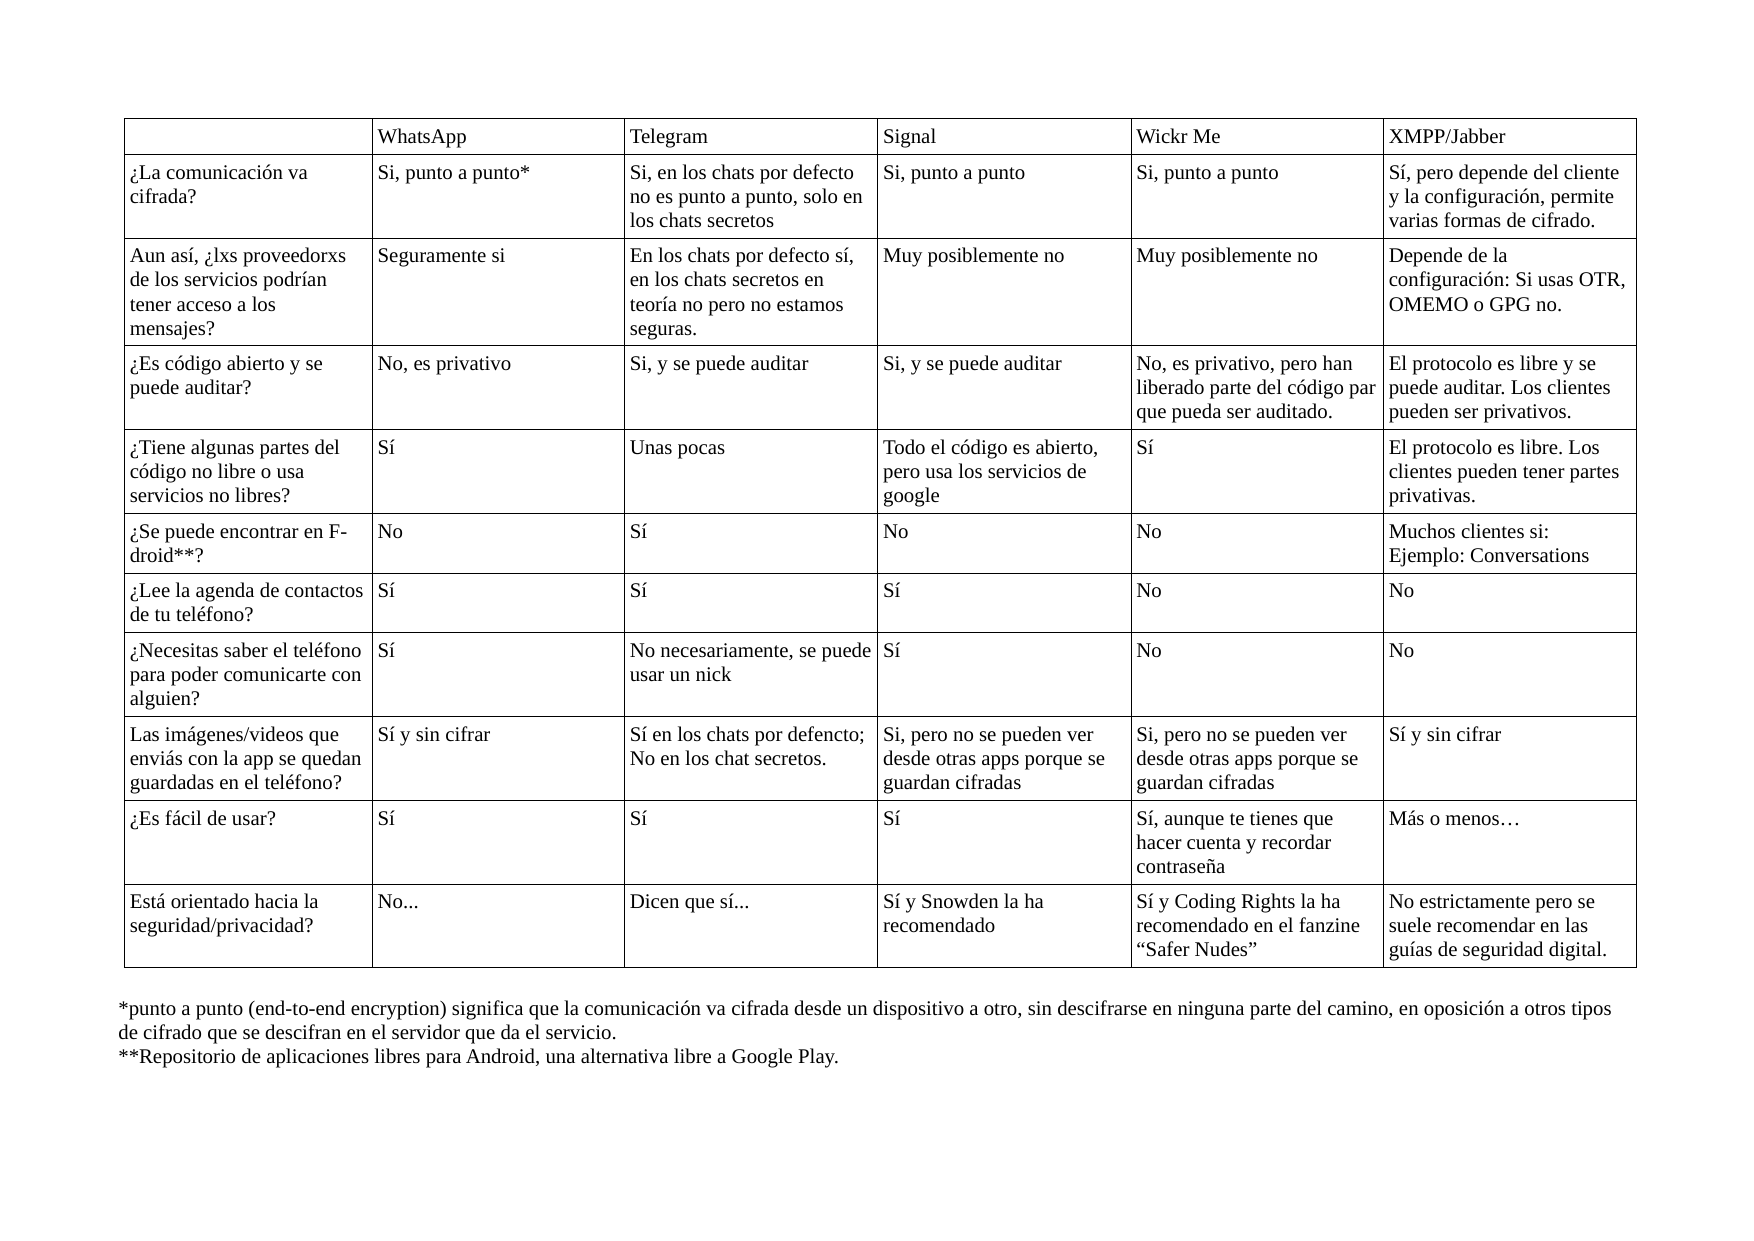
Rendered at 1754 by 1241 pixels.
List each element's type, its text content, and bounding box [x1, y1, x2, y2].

table_cell ¿Necesitas saber el teléfono para poder comunicarte con alguien? [125, 633, 372, 716]
table_cell Sí [878, 801, 1131, 883]
table_cell Sí y Coding Rights la ha recomendado en el fanzine “Safer Nudes” [1132, 885, 1383, 967]
table_cell Si, punto a punto* [373, 155, 624, 237]
table_cell No [1132, 633, 1383, 716]
table_cell Sí [625, 574, 877, 632]
table_cell Seguramente si [373, 239, 624, 345]
table_cell No... [373, 885, 624, 967]
table_cell Unas pocas [625, 430, 877, 513]
table_header Telegram [625, 119, 877, 154]
table_cell Si, pero no se pueden ver desde otras apps porque se guardan cifradas [1132, 717, 1383, 800]
table_cell Sí y sin cifrar [1384, 717, 1636, 800]
table_cell No, es privativo, pero han liberado parte del código par que pueda ser auditado. [1132, 346, 1383, 429]
table_cell Sí [878, 574, 1131, 632]
table_cell ¿Se puede encontrar en F-droid**? [125, 514, 372, 572]
table_cell No [1384, 574, 1636, 632]
table_cell Dicen que sí... [625, 885, 877, 967]
table_cell Sí y sin cifrar [373, 717, 624, 800]
table_cell Muchos clientes si: Ejemplo: Conversations [1384, 514, 1636, 572]
table_header Wickr Me [1132, 119, 1383, 154]
table_cell Si, en los chats por defecto no es punto a punto, solo en los chats secretos [625, 155, 877, 237]
table_cell El protocolo es libre y se puede auditar. Los clientes pueden ser privativos. [1384, 346, 1636, 429]
table_cell No [1384, 633, 1636, 716]
table_cell No [1132, 514, 1383, 572]
table_cell No estrictamente pero se suele recomendar en las guías de seguridad digital. [1384, 885, 1636, 967]
table_cell Todo el código es abierto, pero usa los servicios de google [878, 430, 1131, 513]
table_cell Las imágenes/videos que enviás con la app se quedan guardadas en el teléfono? [125, 717, 372, 800]
table_cell ¿Tiene algunas partes del código no libre o usa servicios no libres? [125, 430, 372, 513]
table_cell Muy posiblemente no [878, 239, 1131, 345]
table_header WhatsApp [373, 119, 624, 154]
table_cell Sí [373, 574, 624, 632]
table_cell Sí [373, 801, 624, 883]
table_cell Sí [373, 430, 624, 513]
table_header Signal [878, 119, 1131, 154]
table_cell Si, punto a punto [1132, 155, 1383, 237]
table_cell ¿Es fácil de usar? [125, 801, 372, 883]
table_cell Sí [625, 514, 877, 572]
table_cell Si, y se puede auditar [625, 346, 877, 429]
text *punto a punto (end-to-end encryption) significa que la comunicación va cifrada desde un dispositivo a otro, sin descifrarse en ninguna parte del camino, en oposición a otros tipos de cifrado que se descifran en el servidor que da el servicio. [118, 996, 1636, 1044]
table_cell Si, punto a punto [878, 155, 1131, 237]
table_cell No necesariamente, se puede usar un nick [625, 633, 877, 716]
table_cell Está orientado hacia la seguridad/privacidad? [125, 885, 372, 967]
table_cell Depende de la configuración: Si usas OTR, OMEMO o GPG no. [1384, 239, 1636, 345]
table_cell En los chats por defecto sí, en los chats secretos en teoría no pero no estamos seguras. [625, 239, 877, 345]
table_header XMPP/Jabber [1384, 119, 1636, 154]
table_cell Sí [1132, 430, 1383, 513]
table_cell Sí, aunque te tienes que hacer cuenta y recordar contraseña [1132, 801, 1383, 883]
table_cell ¿La comunicación va cifrada? [125, 155, 372, 237]
table_cell Sí [625, 801, 877, 883]
table_cell Si, pero no se pueden ver desde otras apps porque se guardan cifradas [878, 717, 1131, 800]
table_header [125, 119, 372, 154]
table_cell Más o menos… [1384, 801, 1636, 883]
table_cell Muy posiblemente no [1132, 239, 1383, 345]
table_cell Sí [878, 633, 1131, 716]
table_cell No [878, 514, 1131, 572]
table_cell Sí y Snowden la ha recomendado [878, 885, 1131, 967]
table_cell No [1132, 574, 1383, 632]
table_cell Aun así, ¿lxs proveedorxs de los servicios podrían tener acceso a los mensajes? [125, 239, 372, 345]
table_cell Sí en los chats por defencto; No en los chat secretos. [625, 717, 877, 800]
table_cell El protocolo es libre. Los clientes pueden tener partes privativas. [1384, 430, 1636, 513]
table_cell ¿Lee la agenda de contactos de tu teléfono? [125, 574, 372, 632]
table_cell No [373, 514, 624, 572]
table_cell Si, y se puede auditar [878, 346, 1131, 429]
table_cell Sí, pero depende del cliente y la configuración, permite varias formas de cifrado. [1384, 155, 1636, 237]
table_cell ¿Es código abierto y se puede auditar? [125, 346, 372, 429]
table_cell No, es privativo [373, 346, 624, 429]
text **Repositorio de aplicaciones libres para Android, una alternativa libre a Google Play. [118, 1044, 1636, 1068]
table_cell Sí [373, 633, 624, 716]
